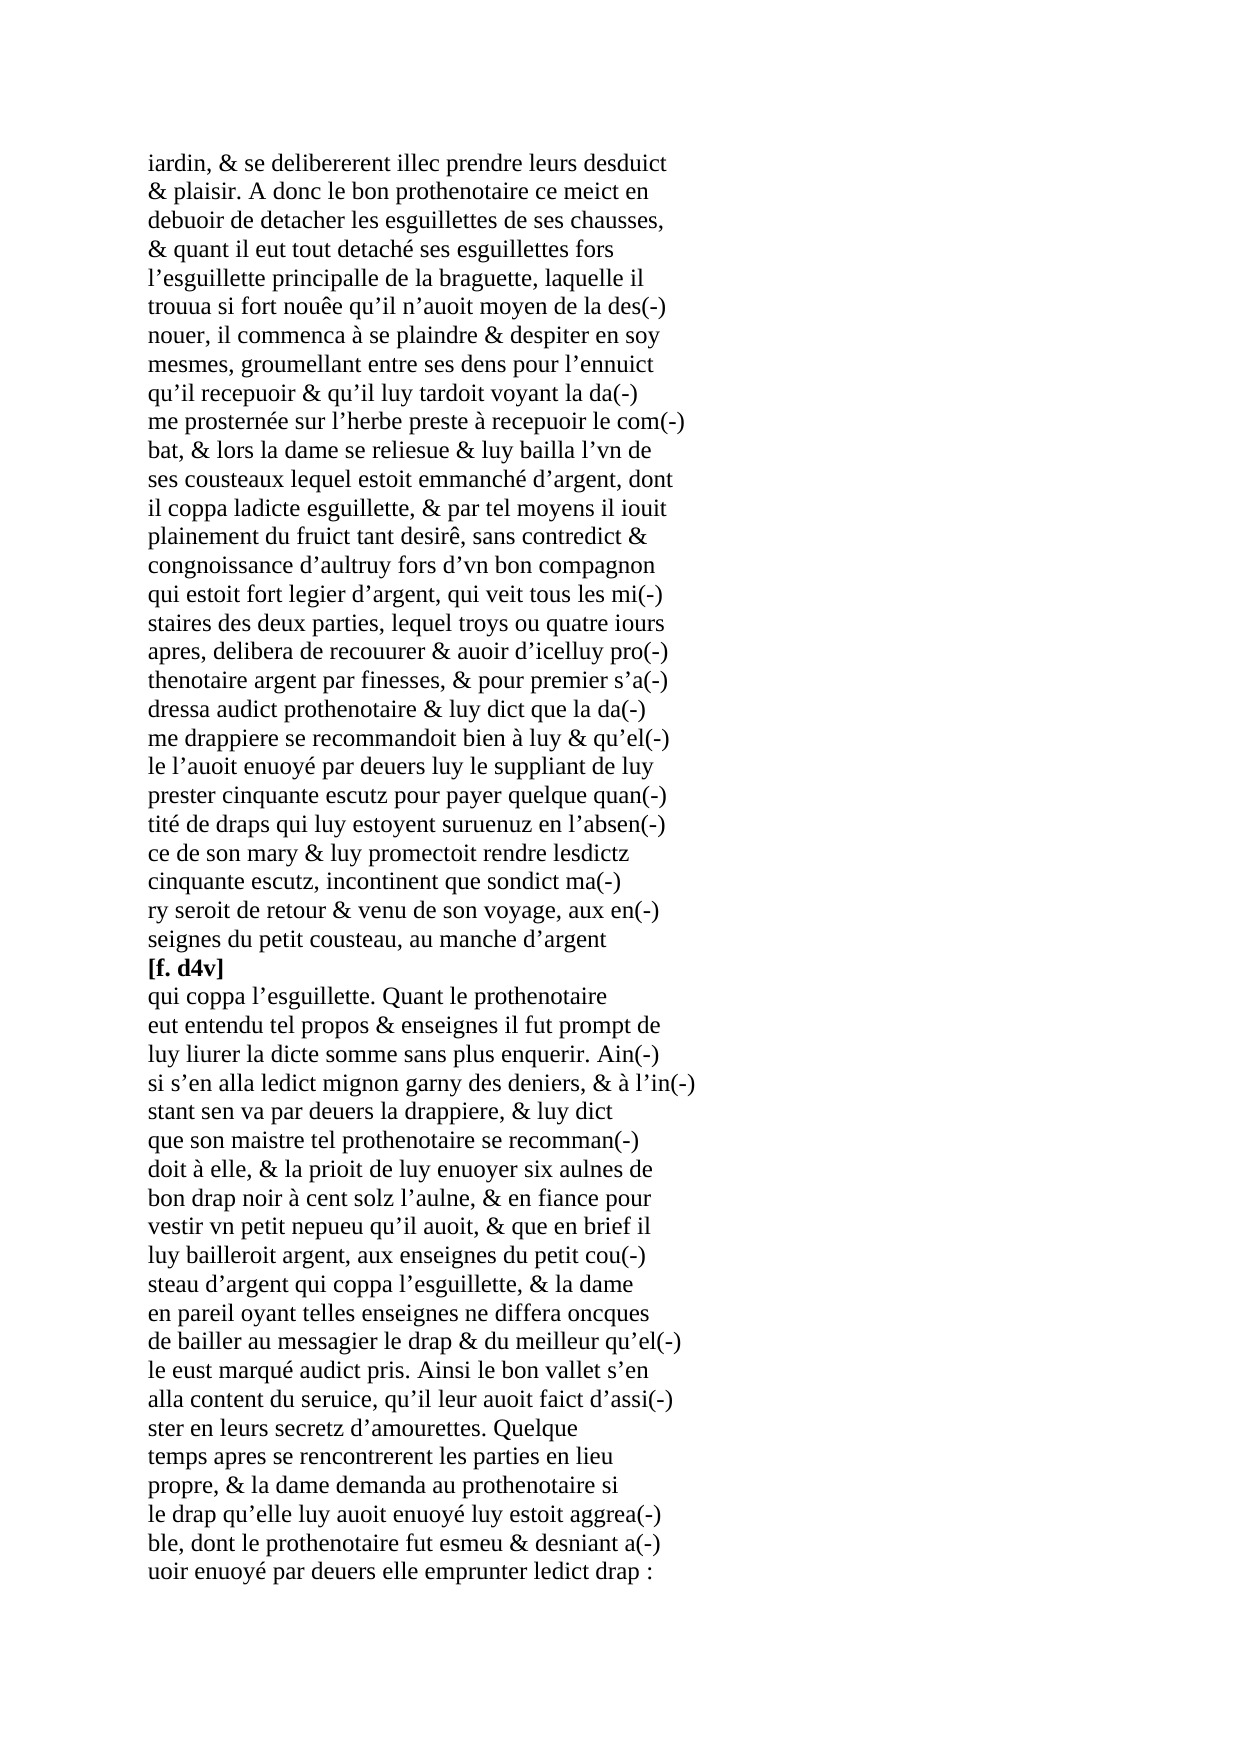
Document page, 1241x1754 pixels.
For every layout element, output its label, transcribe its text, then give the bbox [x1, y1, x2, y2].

text iardin, & se delibererent illec prendre leurs desduict & plaisir. A donc le bon prothenotaire ce meict en debuoir de detacher les esguillettes de ses chausses, & quant il eut tout detaché ses esguillettes fors l’esguillette principalle de la braguette, laquelle il trouua si fort nouêe qu’il n’auoit moyen de la des(-) nouer, il commenca à se plaindre & despiter en soy mesmes, groumellant entre ses dens pour l’ennuict qu’il recepuoir & qu’il luy tardoit voyant la da(-) me prosternée sur l’herbe preste à recepuoir le com(-) bat, & lors la dame se reliesue & luy bailla l’vn de ses cousteaux lequel estoit emmanché d’argent, dont il coppa ladicte esguillette, & par tel moyens il iouit plainement du fruict tant desirê, sans contredict & congnoissance d’aultruy fors d’vn bon compagnon qui estoit fort legier d’argent, qui veit tous les mi(-) staires des deux parties, lequel troys ou quatre iours apres, delibera de recouurer & auoir d’icelluy pro(-) thenotaire argent par finesses, & pour premier s’a(-) dressa audict prothenotaire & luy dict que la da(-) me drappiere se recommandoit bien à luy & qu’el(-) le l’auoit enuoyé par deuers luy le suppliant de luy prester cinquante escutz pour payer quelque quan(-) tité de draps qui luy estoyent suruenuz en l’absen(-) ce de son mary & luy promectoit rendre lesdictz cinquante escutz, incontinent que sondict ma(-) ry seroit de retour & venu de son voyage, aux en(-) seignes du petit cousteau, au manche d’argent [f. d4v] qui coppa l’esguillette. Quant le prothenotaire eut entendu tel propos & enseignes il fut prompt de luy liurer la dicte somme sans plus enquerir. Ain(-) si s’en alla ledict mignon garny des deniers, & à l’in(-) stant sen va par deuers la drappiere, & luy dict que son maistre tel prothenotaire se recomman(-) doit à elle, & la prioit de luy enuoyer six aulnes de bon drap noir à cent solz l’aulne, & en fiance pour vestir vn petit nepueu qu’il auoit, & que en brief il luy bailleroit argent, aux enseignes du petit cou(-) steau d’argent qui coppa l’esguillette, & la dame en pareil oyant telles enseignes ne differa oncques de bailler au messagier le drap & du meilleur qu’el(-) le eust marqué audict pris. Ainsi le bon vallet s’en alla content du seruice, qu’il leur auoit faict d’assi(-) ster en leurs secretz d’amourettes. Quelque temps apres se rencontrerent les parties en lieu propre, & la dame demanda au prothenotaire si le drap qu’elle luy auoit enuoyé luy estoit aggrea(-) ble, dont le prothenotaire fut esmeu & desniant a(-) uoir enuoyé par deuers elle emprunter ledict drap : [148, 148, 1093, 1585]
